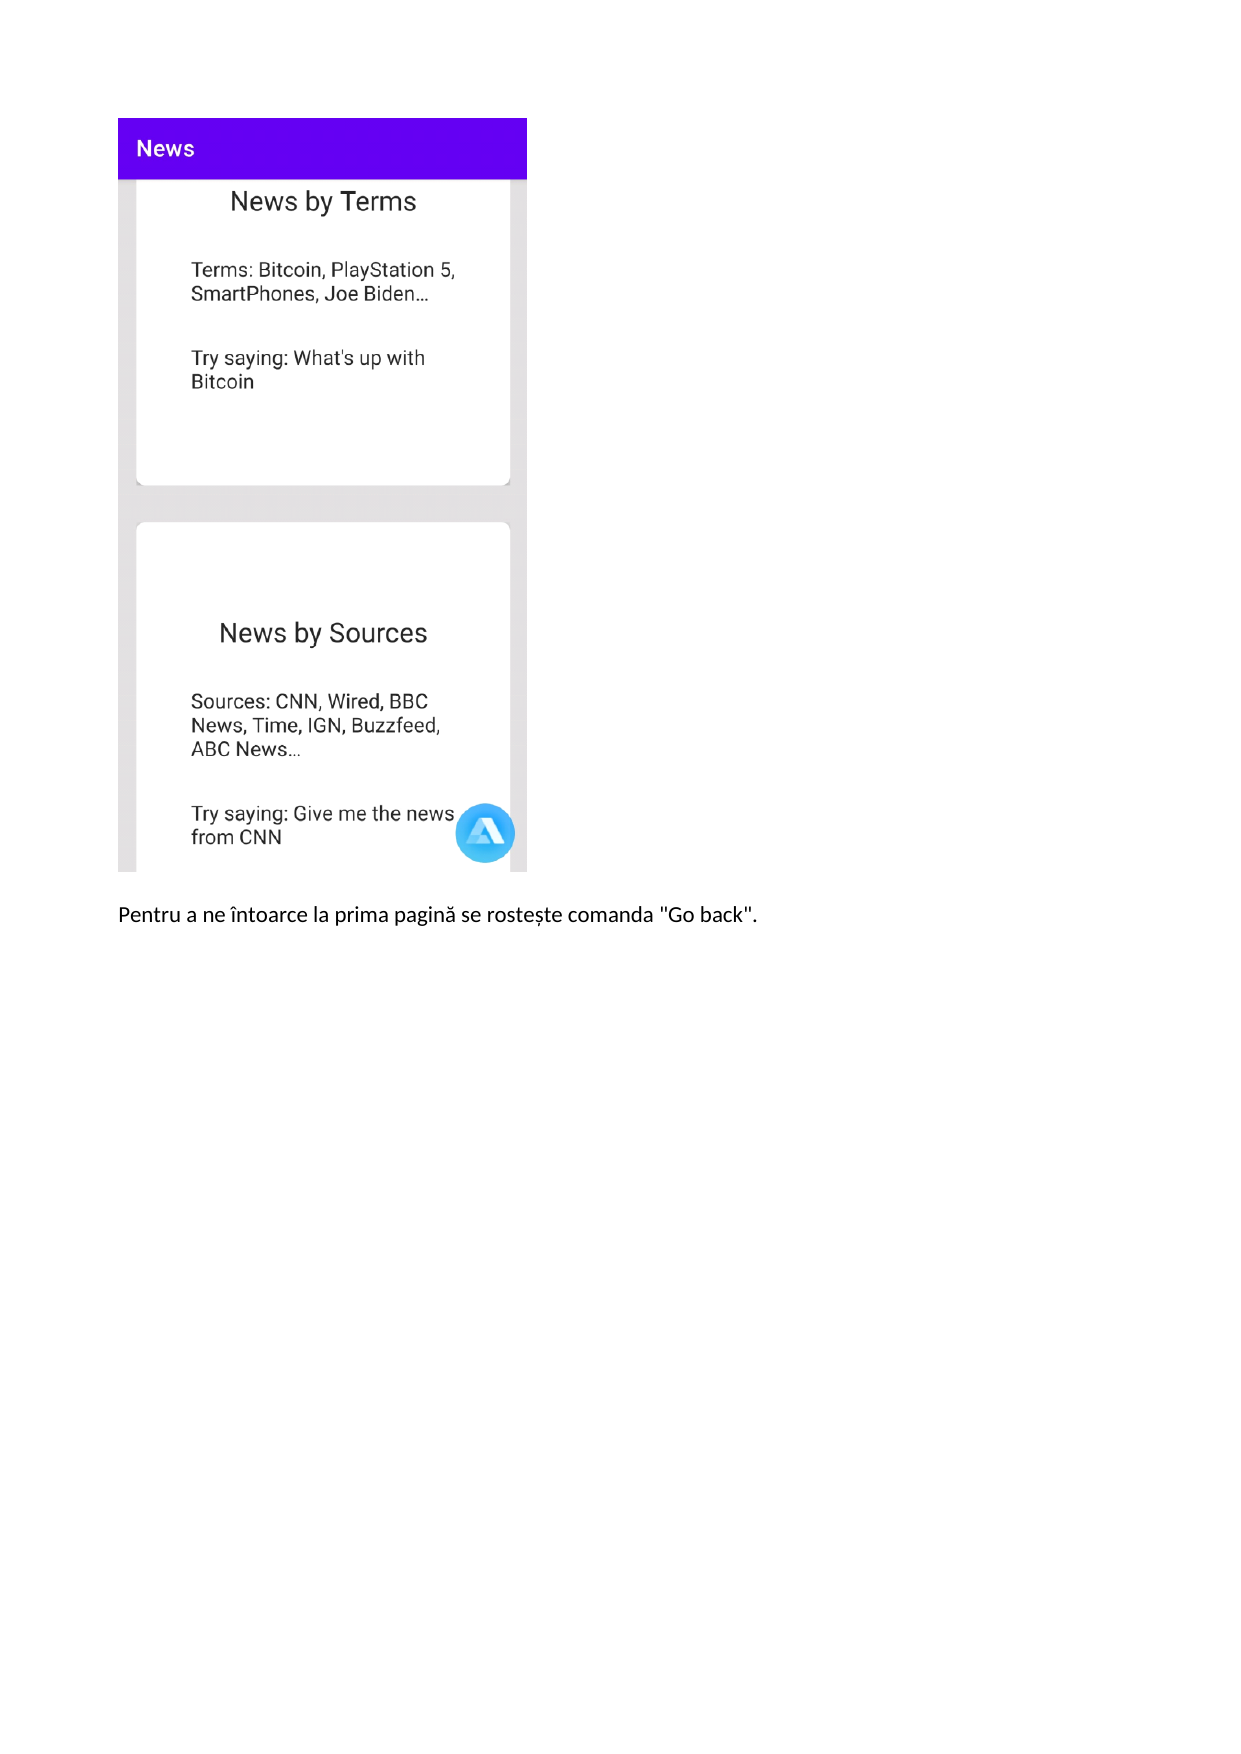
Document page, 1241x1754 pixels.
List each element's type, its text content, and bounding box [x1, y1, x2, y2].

text Pentru a ne întoarce la prima pagină se rostește comanda "Go back". [118, 900, 1122, 928]
